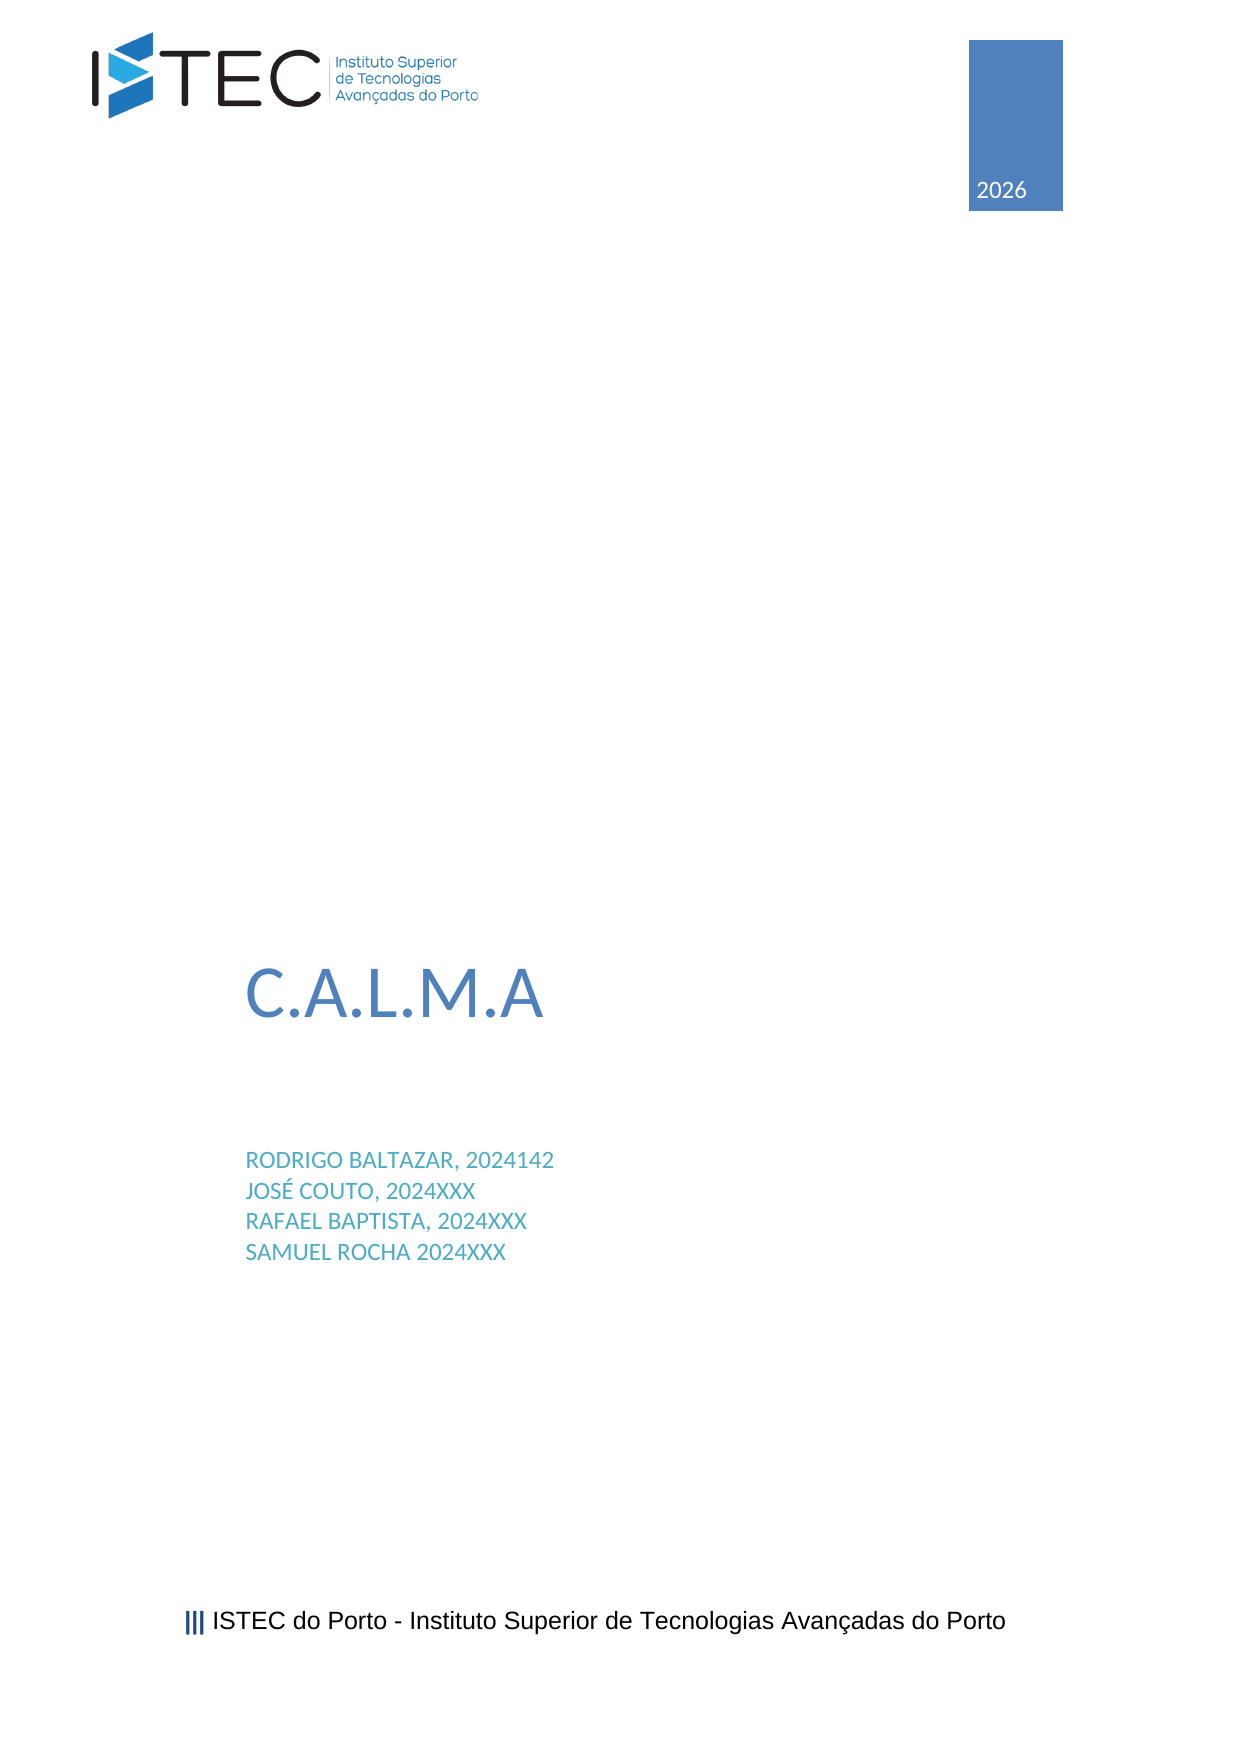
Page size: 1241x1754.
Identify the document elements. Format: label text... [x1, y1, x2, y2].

text rodrigo baltazar, 2024142 José Couto, 2024xxx Rafael Baptista, 2024xxx Samuel ROcha 2024xxx [245, 1144, 943, 1263]
text C.A.L.M.A [245, 951, 943, 1034]
